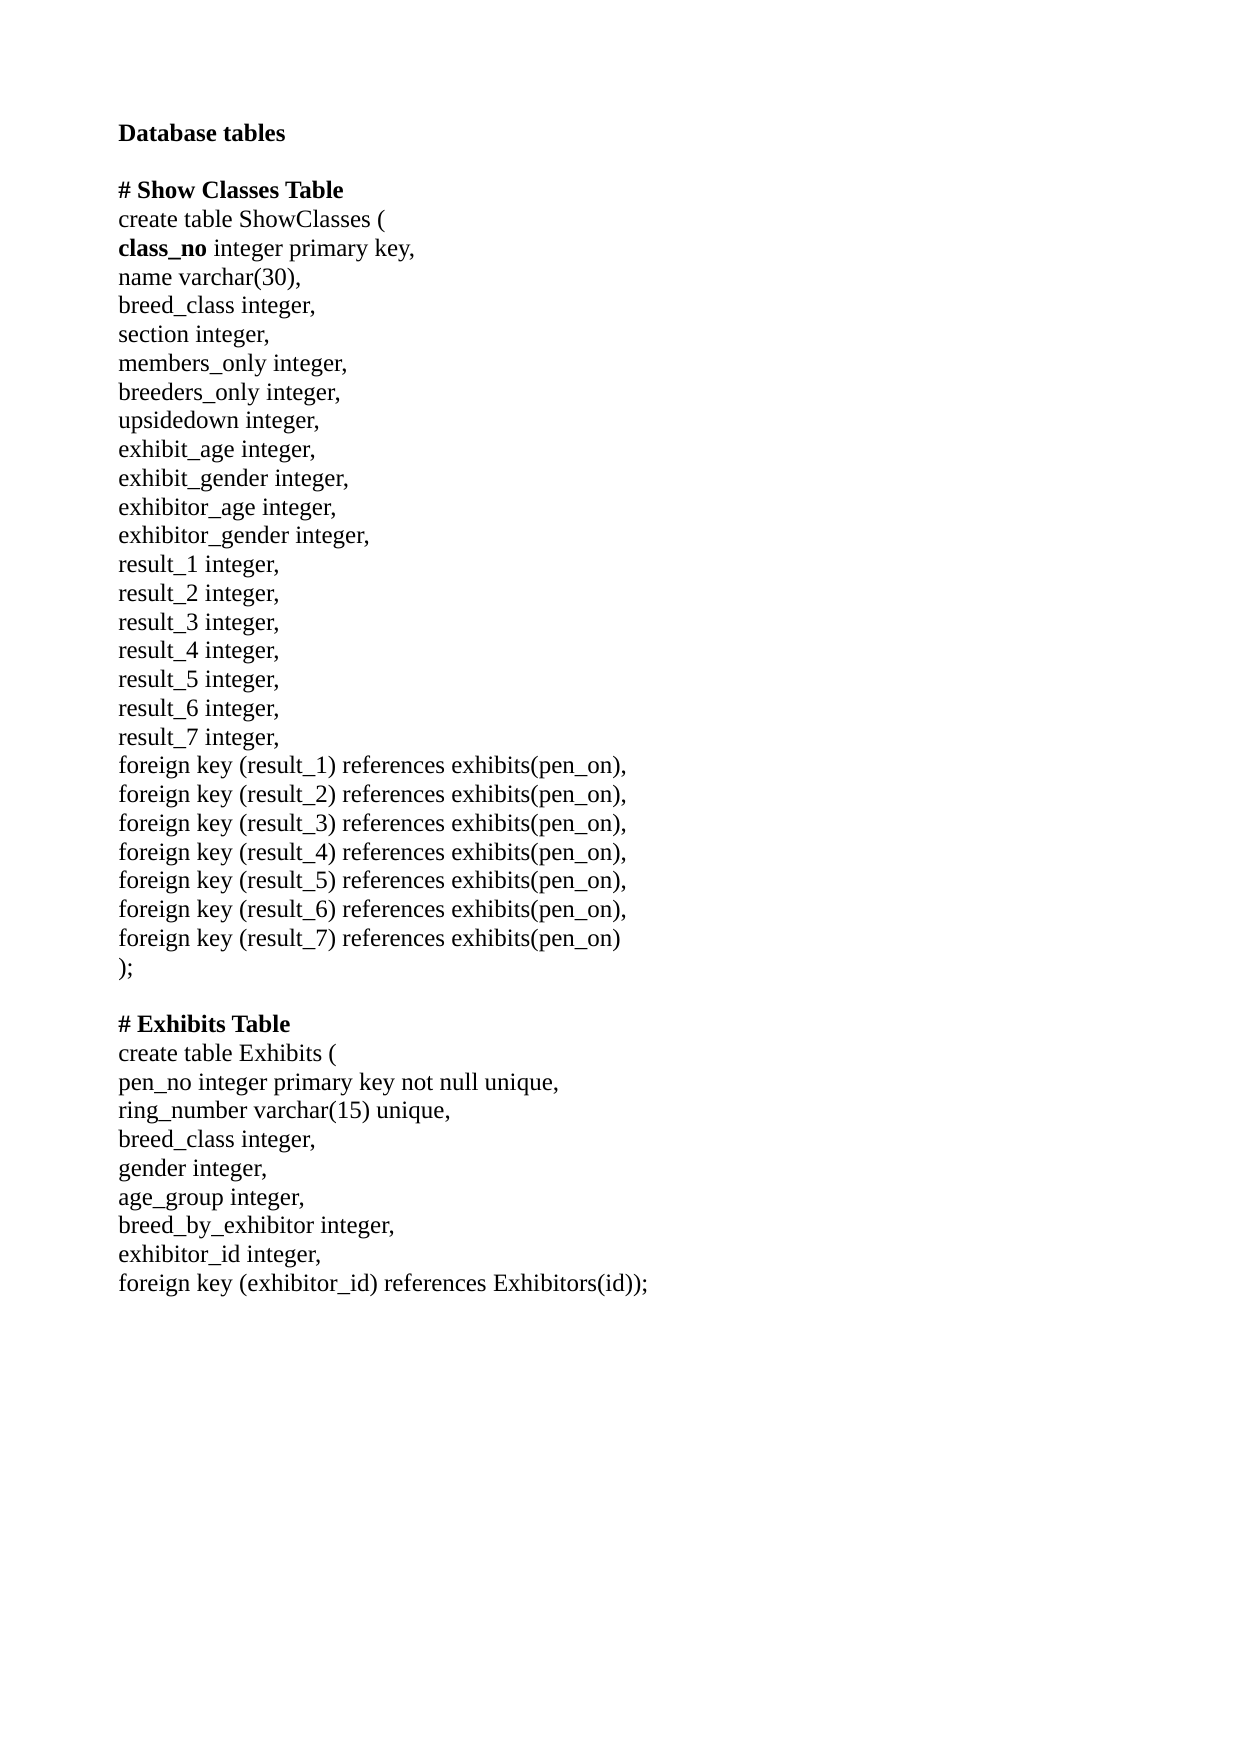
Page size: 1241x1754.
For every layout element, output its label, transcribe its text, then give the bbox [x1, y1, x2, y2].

text result_5 integer, [118, 664, 1122, 693]
text foreign key (result_2) references exhibits(pen_on), [118, 779, 1122, 808]
text upsidedown integer, [118, 406, 1122, 434]
text exhibitor_age integer, [118, 492, 1122, 521]
text breeders_only integer, [118, 377, 1122, 406]
text exhibitor_gender integer, [118, 521, 1122, 549]
text ); [118, 952, 1122, 981]
text result_7 integer, [118, 722, 1122, 751]
text foreign key (result_4) references exhibits(pen_on), [118, 837, 1122, 866]
text foreign key (result_1) references exhibits(pen_on), [118, 751, 1122, 779]
text result_4 integer, [118, 636, 1122, 664]
text # Show Classes Table [118, 176, 1122, 204]
text exhibitor_id integer, [118, 1239, 1122, 1268]
text result_3 integer, [118, 607, 1122, 636]
text gender integer, [118, 1153, 1122, 1182]
text result_1 integer, [118, 549, 1122, 578]
text name varchar(30), [118, 262, 1122, 291]
text ring_number varchar(15) unique, [118, 1096, 1122, 1124]
text create table ShowClasses ( [118, 204, 1122, 233]
text pen_no integer primary key not null unique, [118, 1067, 1122, 1096]
text class_no integer primary key, [118, 233, 1122, 262]
text breed_class integer, [118, 291, 1122, 319]
text Database tables [118, 118, 1122, 147]
text section integer, [118, 319, 1122, 348]
text # Exhibits Table [118, 1009, 1122, 1038]
text members_only integer, [118, 348, 1122, 377]
text exhibit_age integer, [118, 434, 1122, 463]
text result_6 integer, [118, 693, 1122, 722]
text foreign key (result_5) references exhibits(pen_on), [118, 866, 1122, 894]
text age_group integer, [118, 1182, 1122, 1211]
text foreign key (result_7) references exhibits(pen_on) [118, 923, 1122, 952]
text create table Exhibits ( [118, 1038, 1122, 1067]
text exhibit_gender integer, [118, 463, 1122, 492]
text breed_by_exhibitor integer, [118, 1211, 1122, 1239]
text result_2 integer, [118, 578, 1122, 607]
text foreign key (result_3) references exhibits(pen_on), [118, 808, 1122, 837]
text breed_class integer, [118, 1124, 1122, 1153]
text foreign key (exhibitor_id) references Exhibitors(id)); [118, 1268, 1122, 1297]
text foreign key (result_6) references exhibits(pen_on), [118, 894, 1122, 923]
